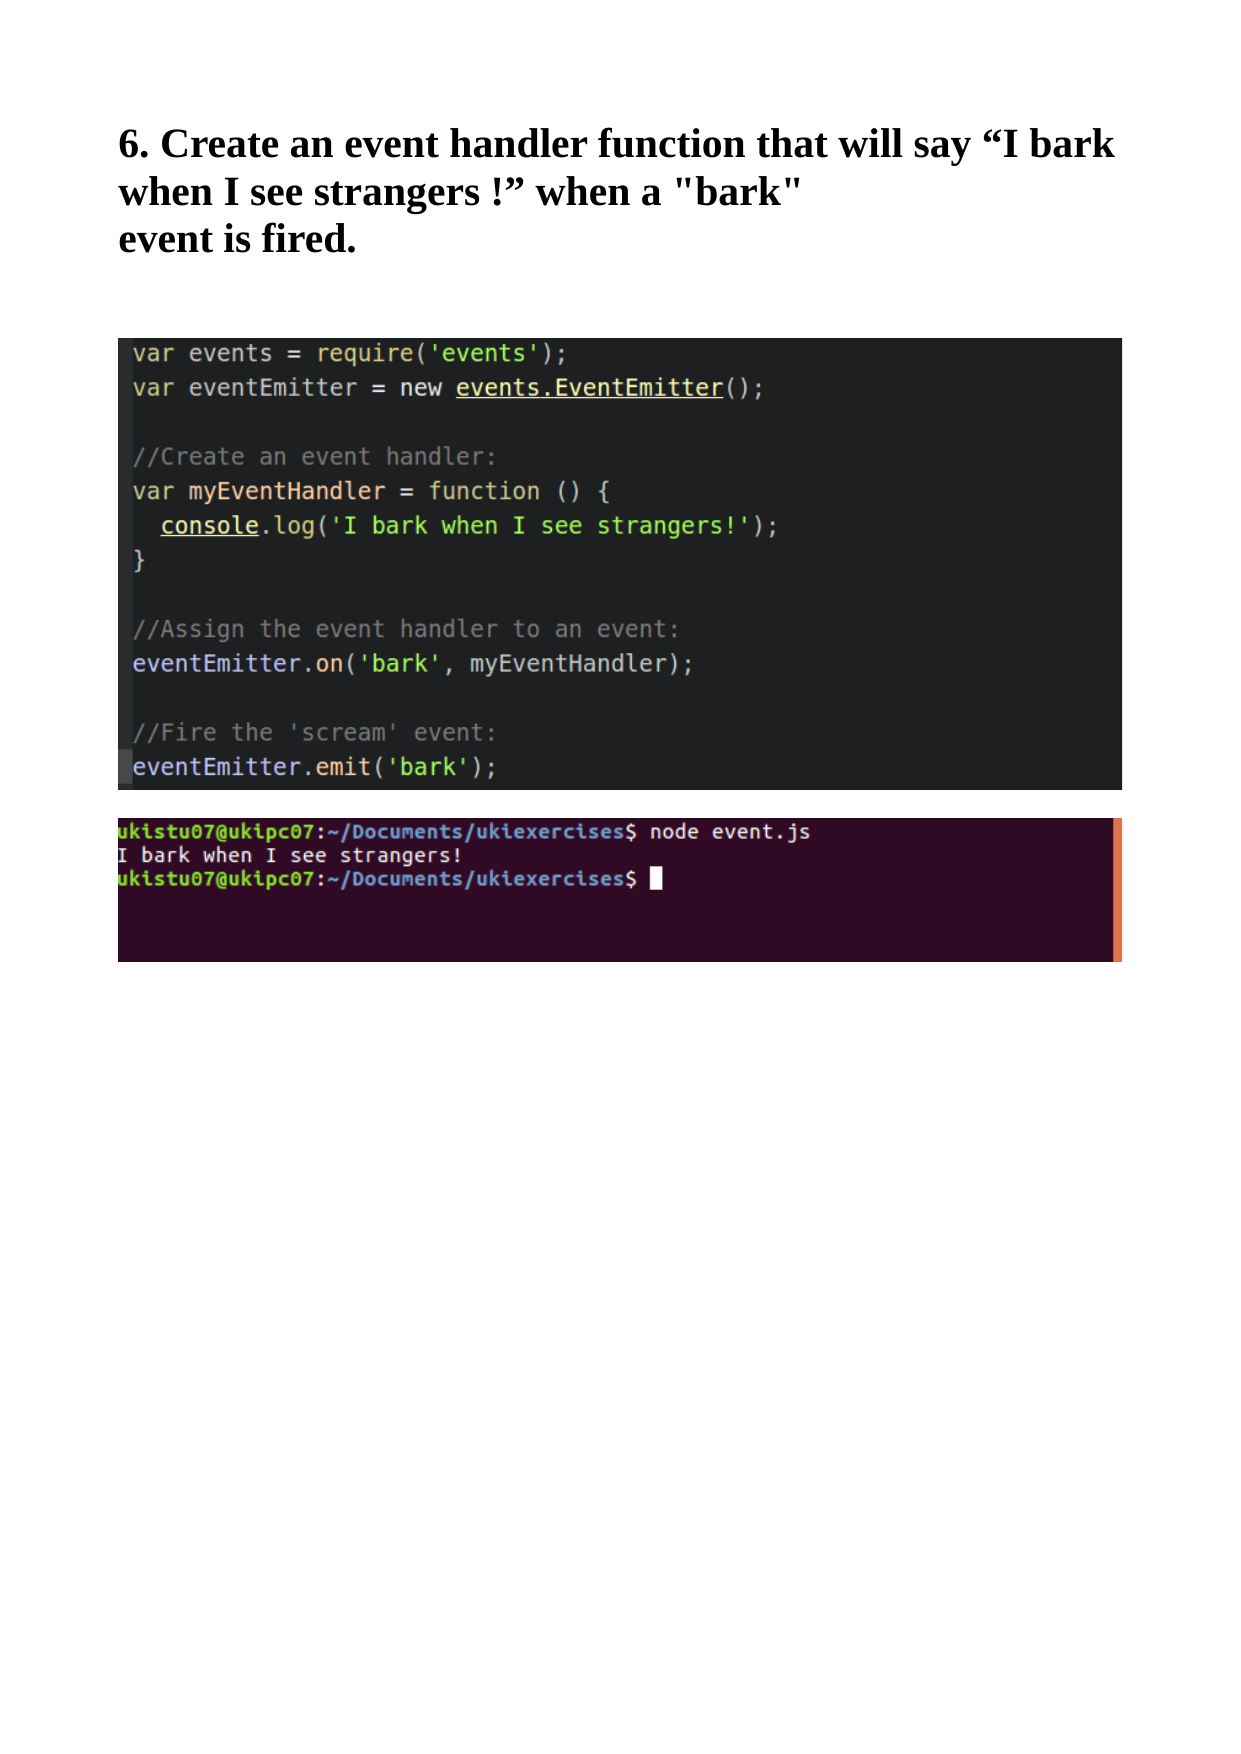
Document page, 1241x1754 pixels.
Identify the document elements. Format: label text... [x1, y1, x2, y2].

text event is fired. [118, 214, 1122, 262]
text 6. Create an event handler function that will say “I bark when I see strangers !” when a "bark" [118, 118, 1122, 214]
picture [118, 338, 1123, 790]
picture [118, 818, 1123, 962]
